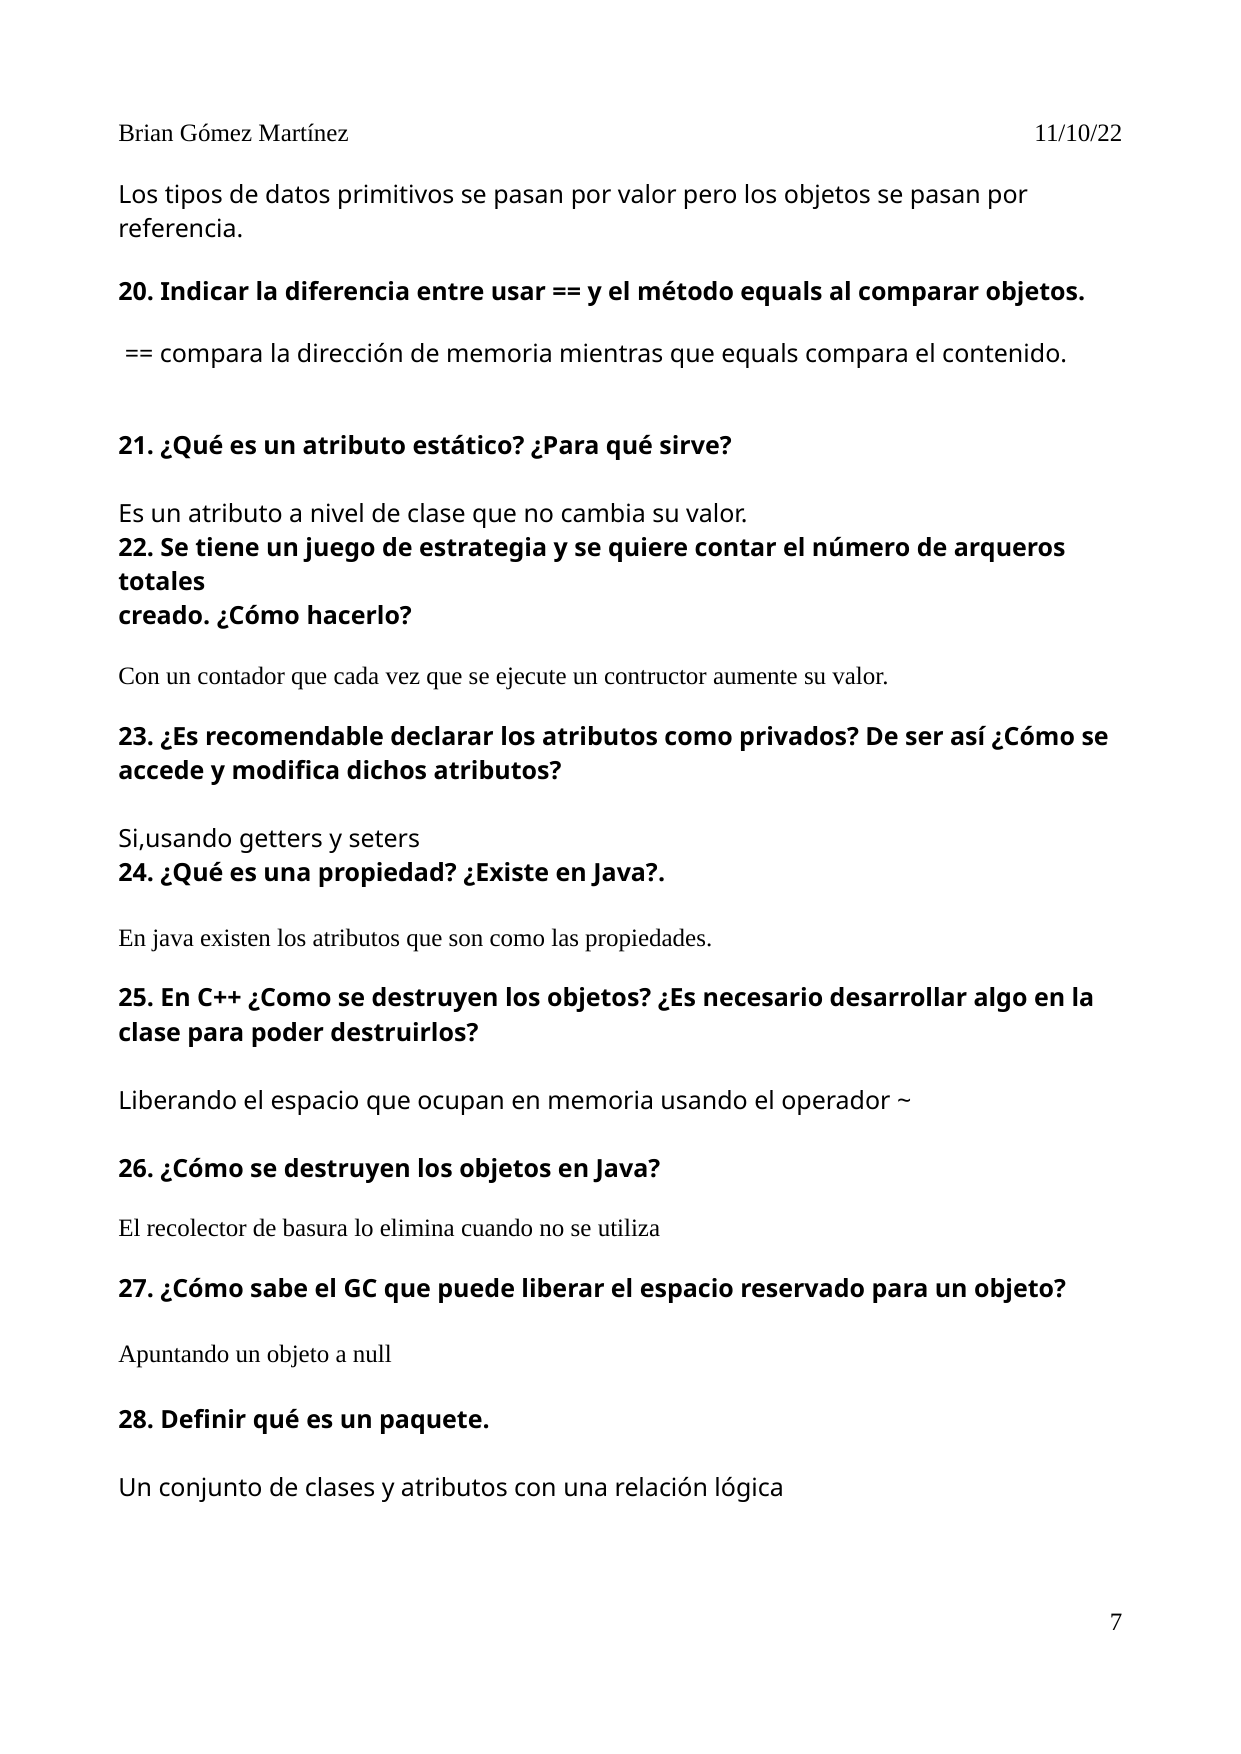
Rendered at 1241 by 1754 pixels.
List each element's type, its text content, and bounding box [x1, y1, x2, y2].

text 20. Indicar la diferencia entre usar == y el método equals al comparar objetos. [118, 273, 1122, 307]
text Liberando el espacio que ocupan en memoria usando el operador ~ [118, 1082, 1122, 1116]
text 27. ¿Cómo sabe el GC que puede liberar el espacio reservado para un objeto? [118, 1271, 1122, 1305]
text 23. ¿Es recomendable declarar los atributos como privados? De ser así ¿Cómo se accede y modifica dichos atributos? [118, 718, 1122, 786]
text Un conjunto de clases y atributos con una relación lógica [118, 1470, 1122, 1504]
text 26. ¿Cómo se destruyen los objetos en Java? [118, 1150, 1122, 1184]
text 28. Definir qué es un paquete. [118, 1402, 1122, 1436]
text Es un atributo a nivel de clase que no cambia su valor. 22. Se tiene un juego de estrategia y se quiere contar el número de arqueros totales creado. ¿Cómo hacerlo? [118, 496, 1122, 632]
text En java existen los atributos que son como las propiedades. [118, 923, 1122, 951]
text 21. ¿Qué es un atributo estático? ¿Para qué sirve? [118, 428, 1122, 462]
text 24. ¿Qué es una propiedad? ¿Existe en Java?. [118, 854, 1122, 888]
text == compara la dirección de memoria mientras que equals compara el contenido. [118, 336, 1122, 370]
text Los tipos de datos primitivos se pasan por valor pero los objetos se pasan por referencia. [118, 176, 1122, 244]
text Apuntando un objeto a null [118, 1339, 1122, 1368]
text 25. En C++ ¿Como se destruyen los objetos? ¿Es necesario desarrollar algo en la clase para poder destruirlos? [118, 980, 1122, 1048]
text Con un contador que cada vez que se ejecute un contructor aumente su valor. [118, 661, 1122, 689]
text Si,usando getters y seters [118, 820, 1122, 854]
text El recolector de basura lo elimina cuando no se utiliza [118, 1213, 1122, 1242]
